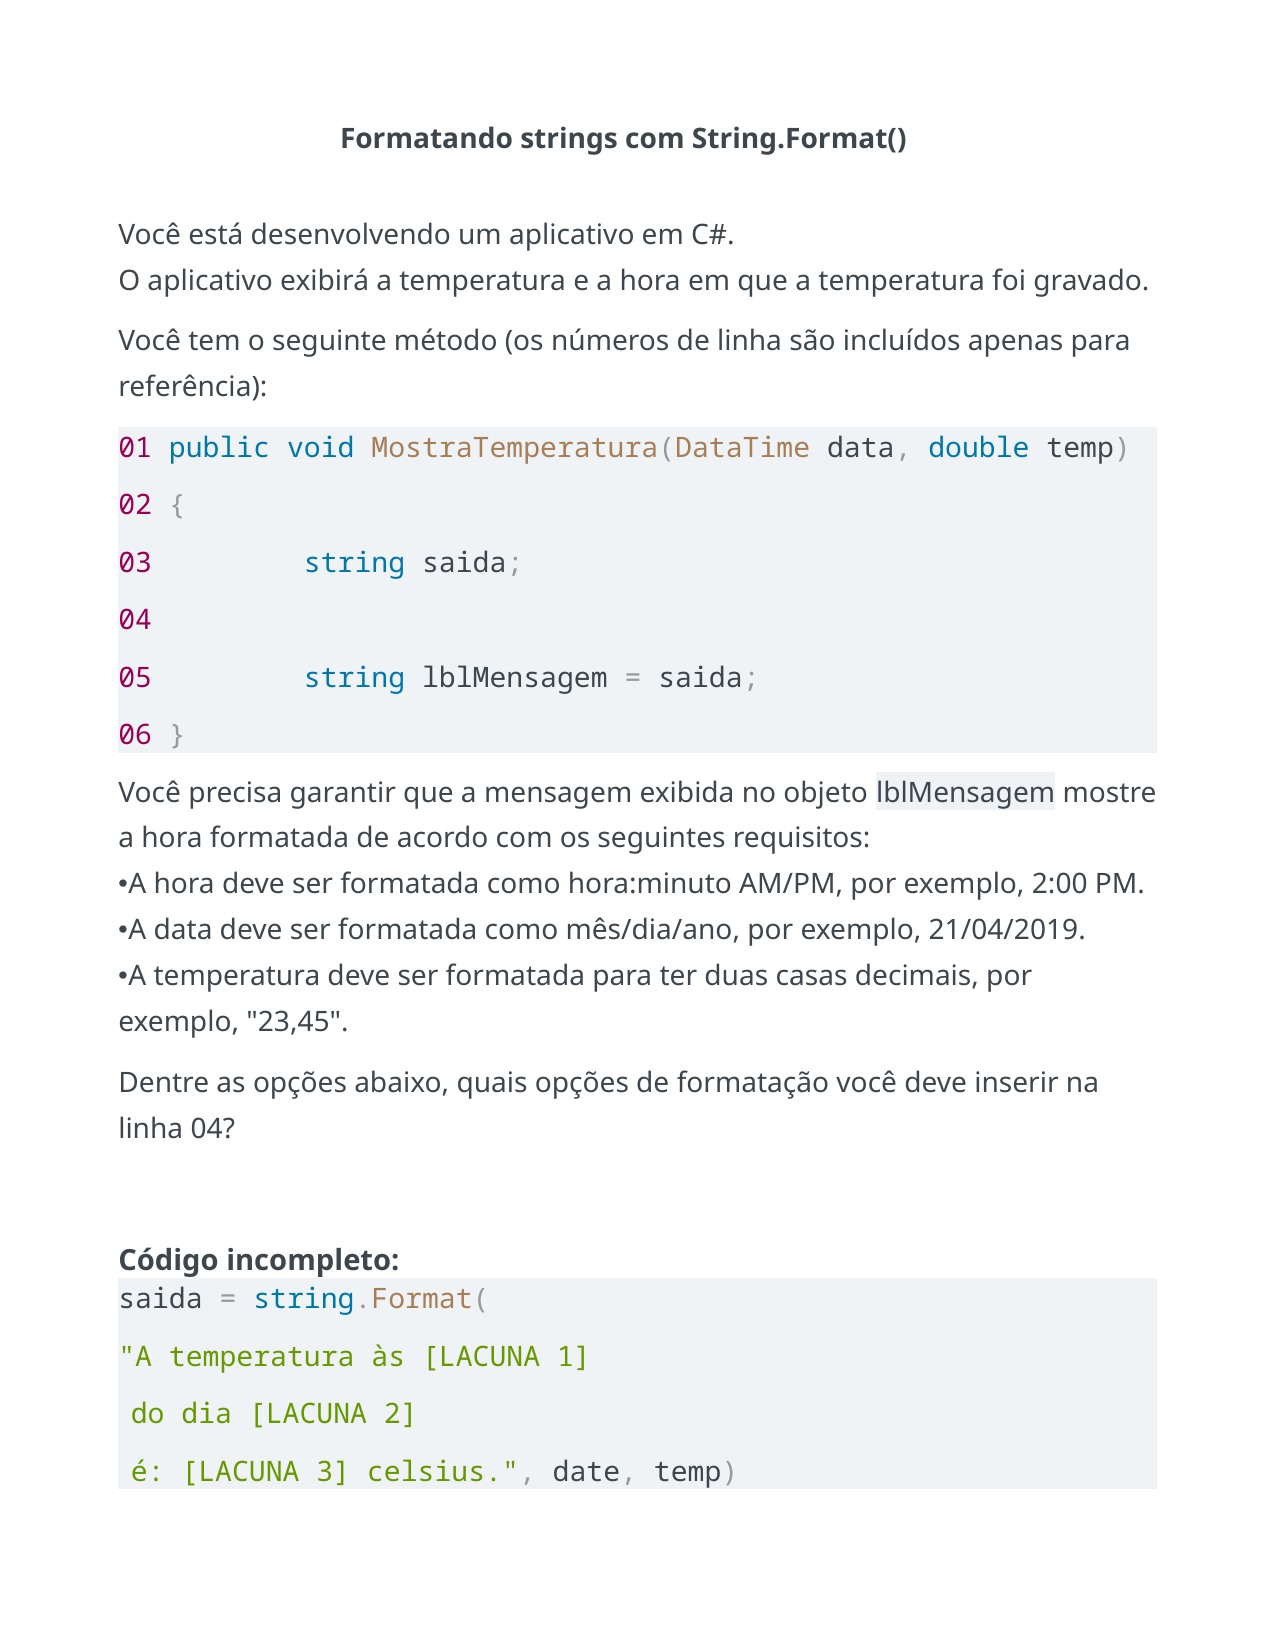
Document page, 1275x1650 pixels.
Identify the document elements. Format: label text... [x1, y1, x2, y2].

subtitle Código incompleto: [118, 1239, 1157, 1278]
text Você tem o seguinte método (os números de linha são incluídos apenas para referência): [118, 320, 1157, 405]
text Você precisa garantir que a mensagem exibida no objeto lblMensagem mostre a hora formatada de acordo com os seguintes requisitos: [118, 772, 1157, 856]
text 06 } [118, 714, 1157, 753]
text é: [LACUNA 3] celsius.", date, temp) [118, 1451, 1157, 1489]
text 04 [118, 599, 1157, 638]
list A hora deve ser formatada como hora:minuto AM/PM, por exemplo, 2:00 PM. [118, 864, 1157, 902]
text 03 string saida; [118, 542, 1157, 580]
text Formatando strings com String.Format() [118, 118, 1157, 156]
list A data deve ser formatada como mês/dia/ano, por exemplo, 21/04/2019. [118, 910, 1157, 948]
text 01 public void MostraTemperatura(DataTime data, double temp) [118, 427, 1157, 465]
text Dentre as opções abaixo, quais opções de formatação você deve inserir na linha 04? [118, 1062, 1157, 1146]
list A temperatura deve ser formatada para ter duas casas decimais, por exemplo, "23,45". [118, 956, 1157, 1040]
text O aplicativo exibirá a temperatura e a hora em que a temperatura foi gravado. [118, 260, 1157, 298]
text 02 { [118, 484, 1157, 523]
text saida = string.Format( [118, 1278, 1157, 1317]
text do dia [LACUNA 2] [118, 1393, 1157, 1432]
text "A temperatura às [LACUNA 1] [118, 1336, 1157, 1374]
text Você está desenvolvendo um aplicativo em C#. [118, 214, 1157, 252]
text 05 string lblMensagem = saida; [118, 657, 1157, 695]
